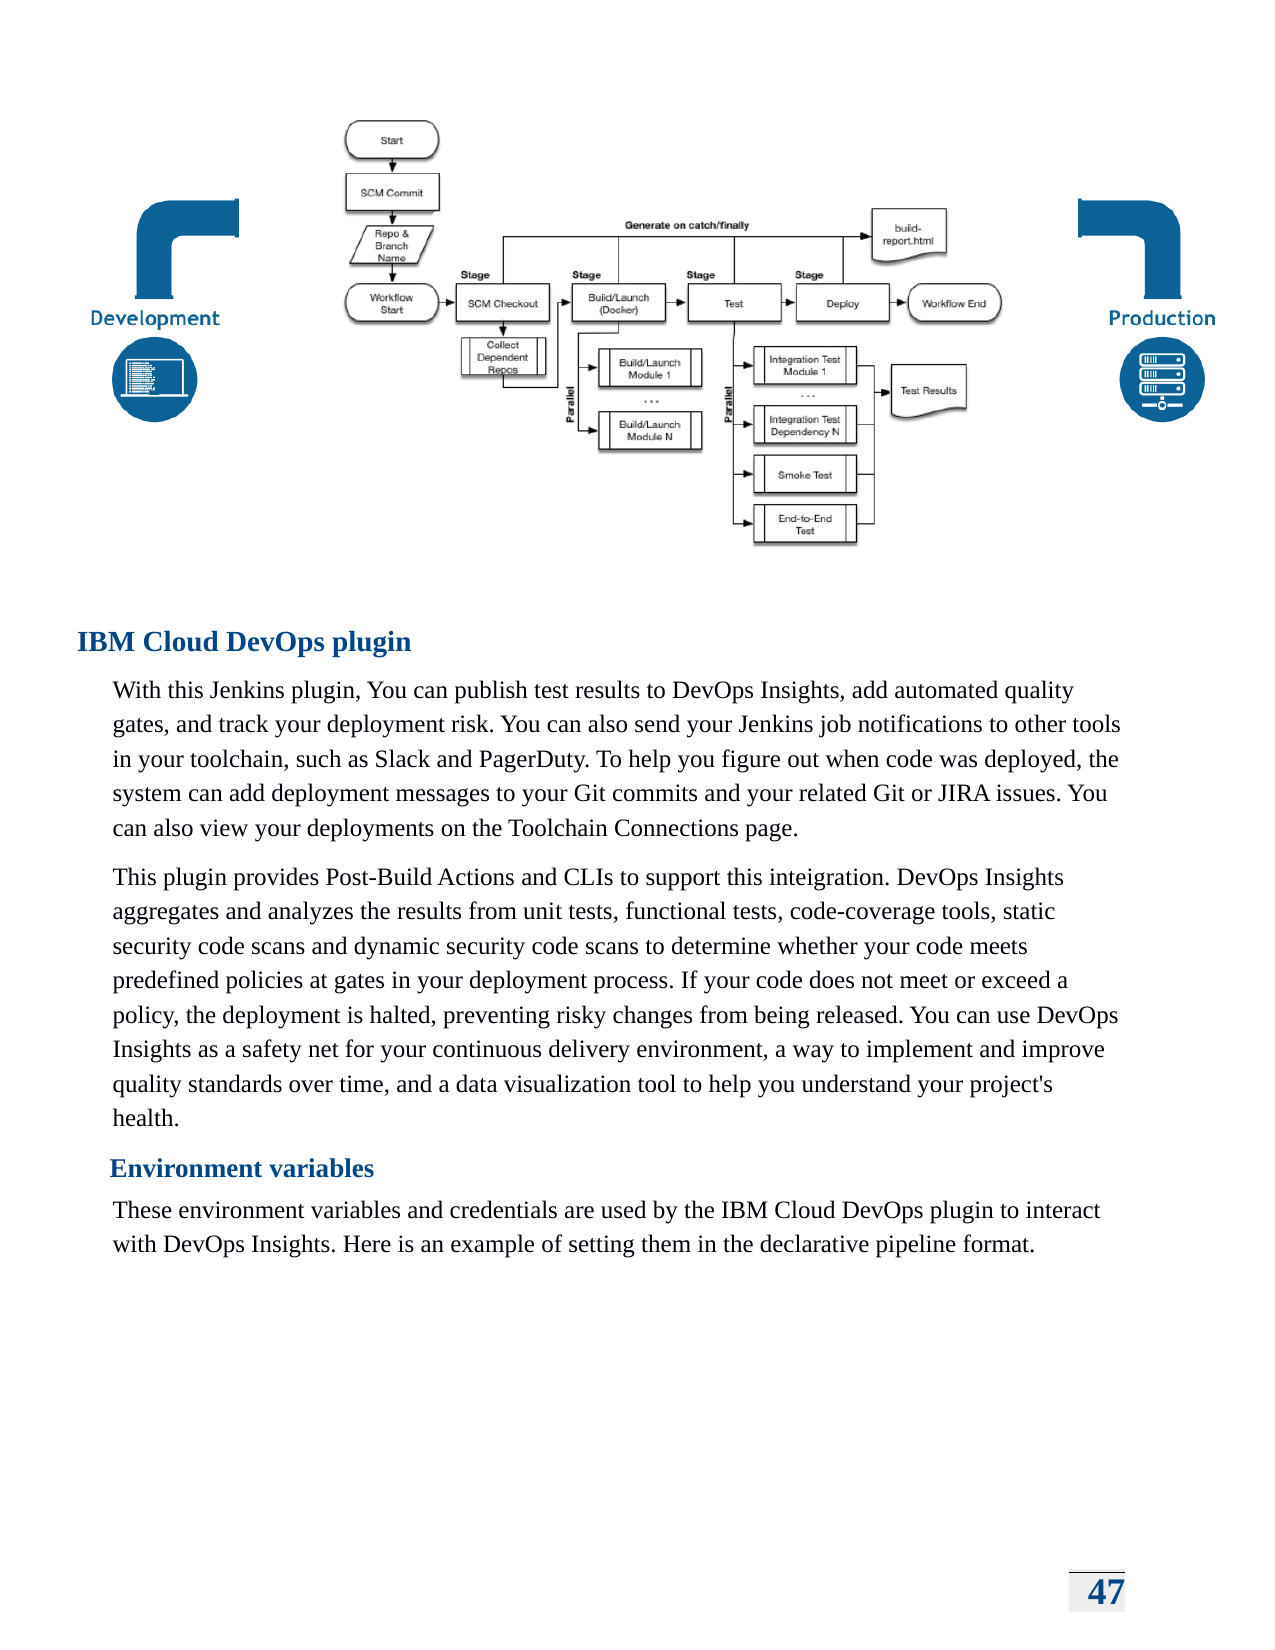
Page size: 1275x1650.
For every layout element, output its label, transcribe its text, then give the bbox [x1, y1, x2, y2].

text This plugin provides Post-Build Actions and CLIs to support this inteigration. DevOps Insights aggregates and analyzes the results from unit tests, functional tests, code-coverage tools, static security code scans and dynamic security code scans to determine whether your code meets predefined policies at gates in your deployment process. If your code does not meet or exceed a policy, the deployment is halted, preventing risky changes from being released. You can use DevOps Insights as a safety net for your continuous delivery environment, a way to implement and improve quality standards over time, and a data visualization tool to help you understand your project's health. [112, 862, 1125, 1132]
picture [78, 109, 1237, 547]
text These environment variables and credentials are used by the IBM Cloud DevOps plugin to interact with DevOps Insights. Here is an example of setting them in the declarative pipeline format. [112, 1195, 1125, 1258]
subtitle IBM Cloud DevOps plugin [74, 624, 1125, 658]
text With this Jenkins plugin, You can publish test results to DevOps Insights, add automated quality gates, and track your deployment risk. You can also send your Jenkins job notifications to other tools in your toolchain, such as Slack and PagerDuty. To help you figure out when code was deployed, the system can add deployment messages to your Git commits and your related Git or JIRA issues. You can also view your deployments on the Toolchain Connections page. [112, 675, 1125, 841]
subtitle Environment variables [109, 1152, 1125, 1183]
